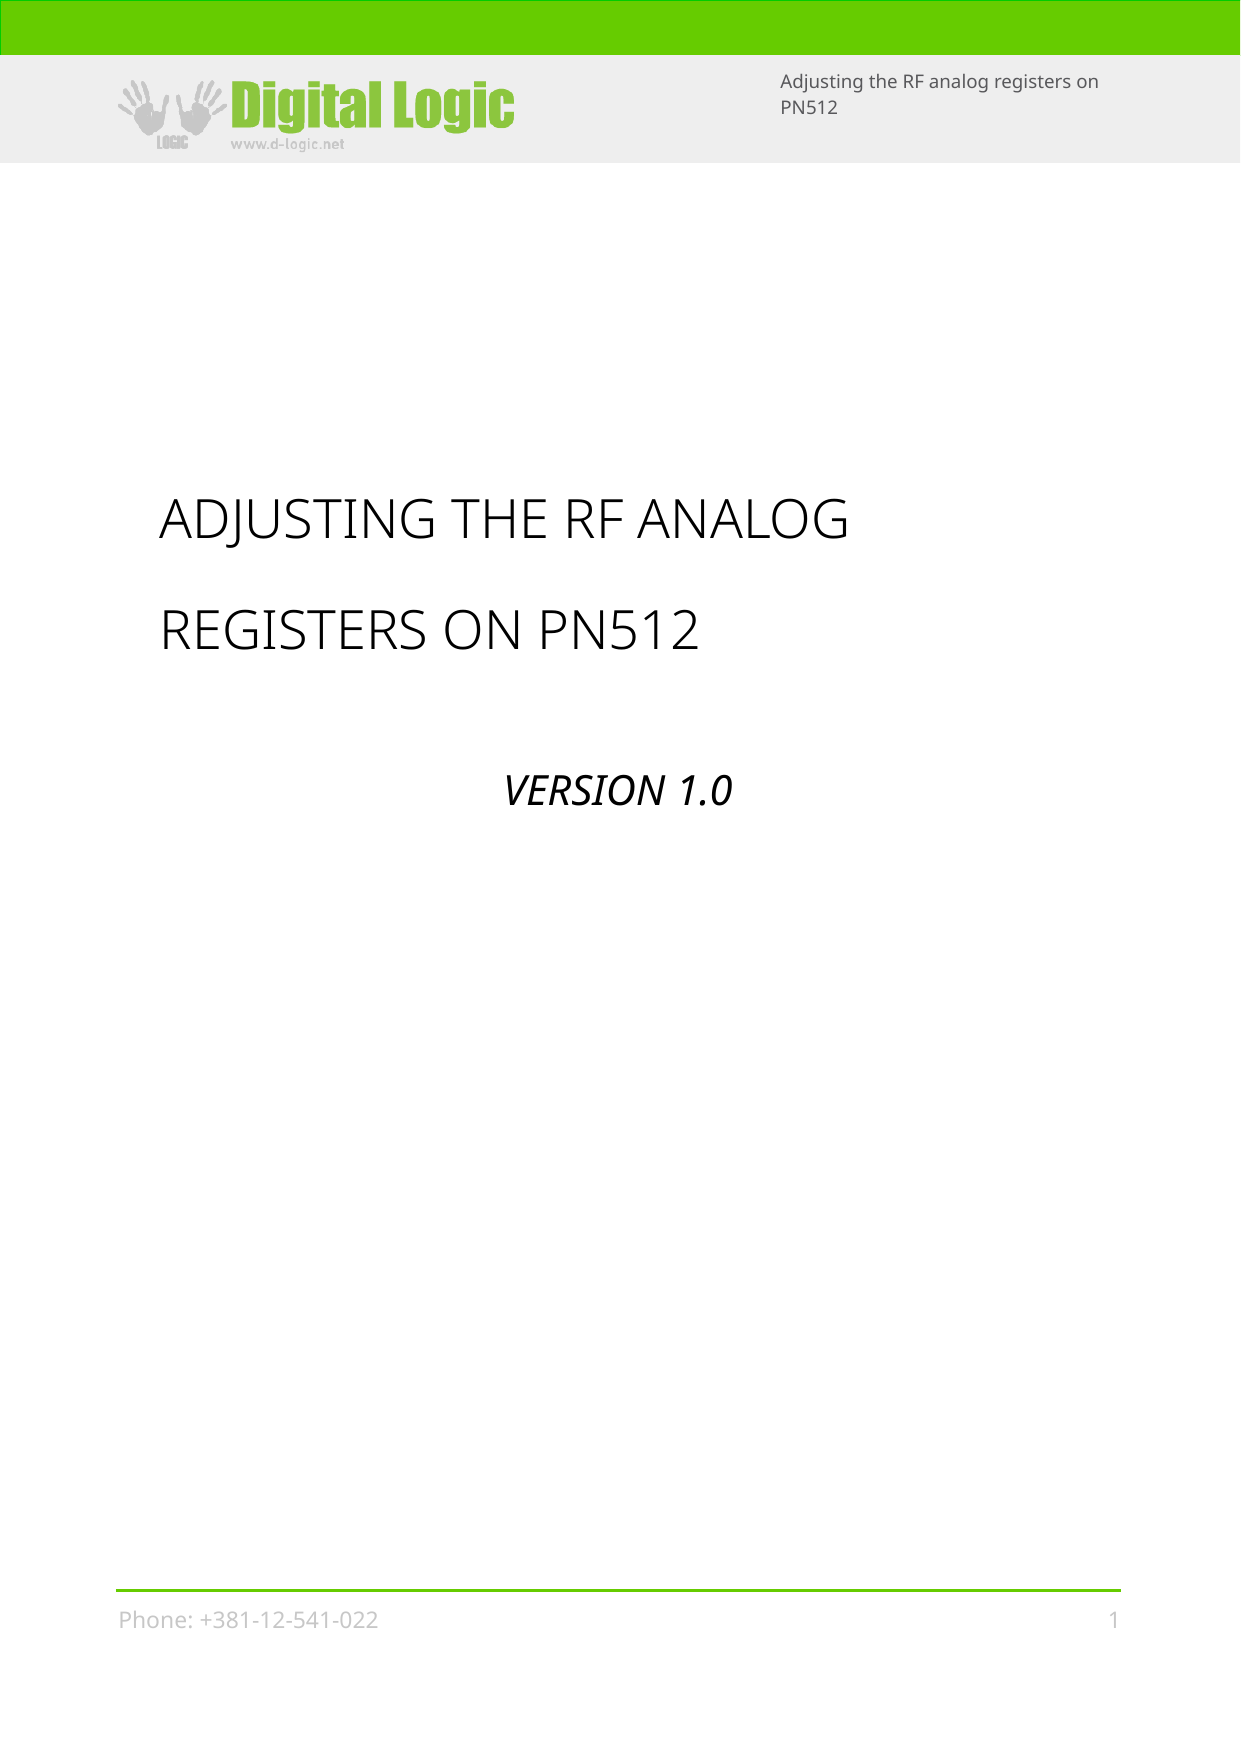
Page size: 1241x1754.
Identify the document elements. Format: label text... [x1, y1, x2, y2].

subtitle VERSION 1.0 [118, 761, 1122, 818]
title ADJUSTING THE RF ANALOG REGISTERS ON PN512 [159, 481, 1081, 665]
picture [115, 79, 517, 153]
